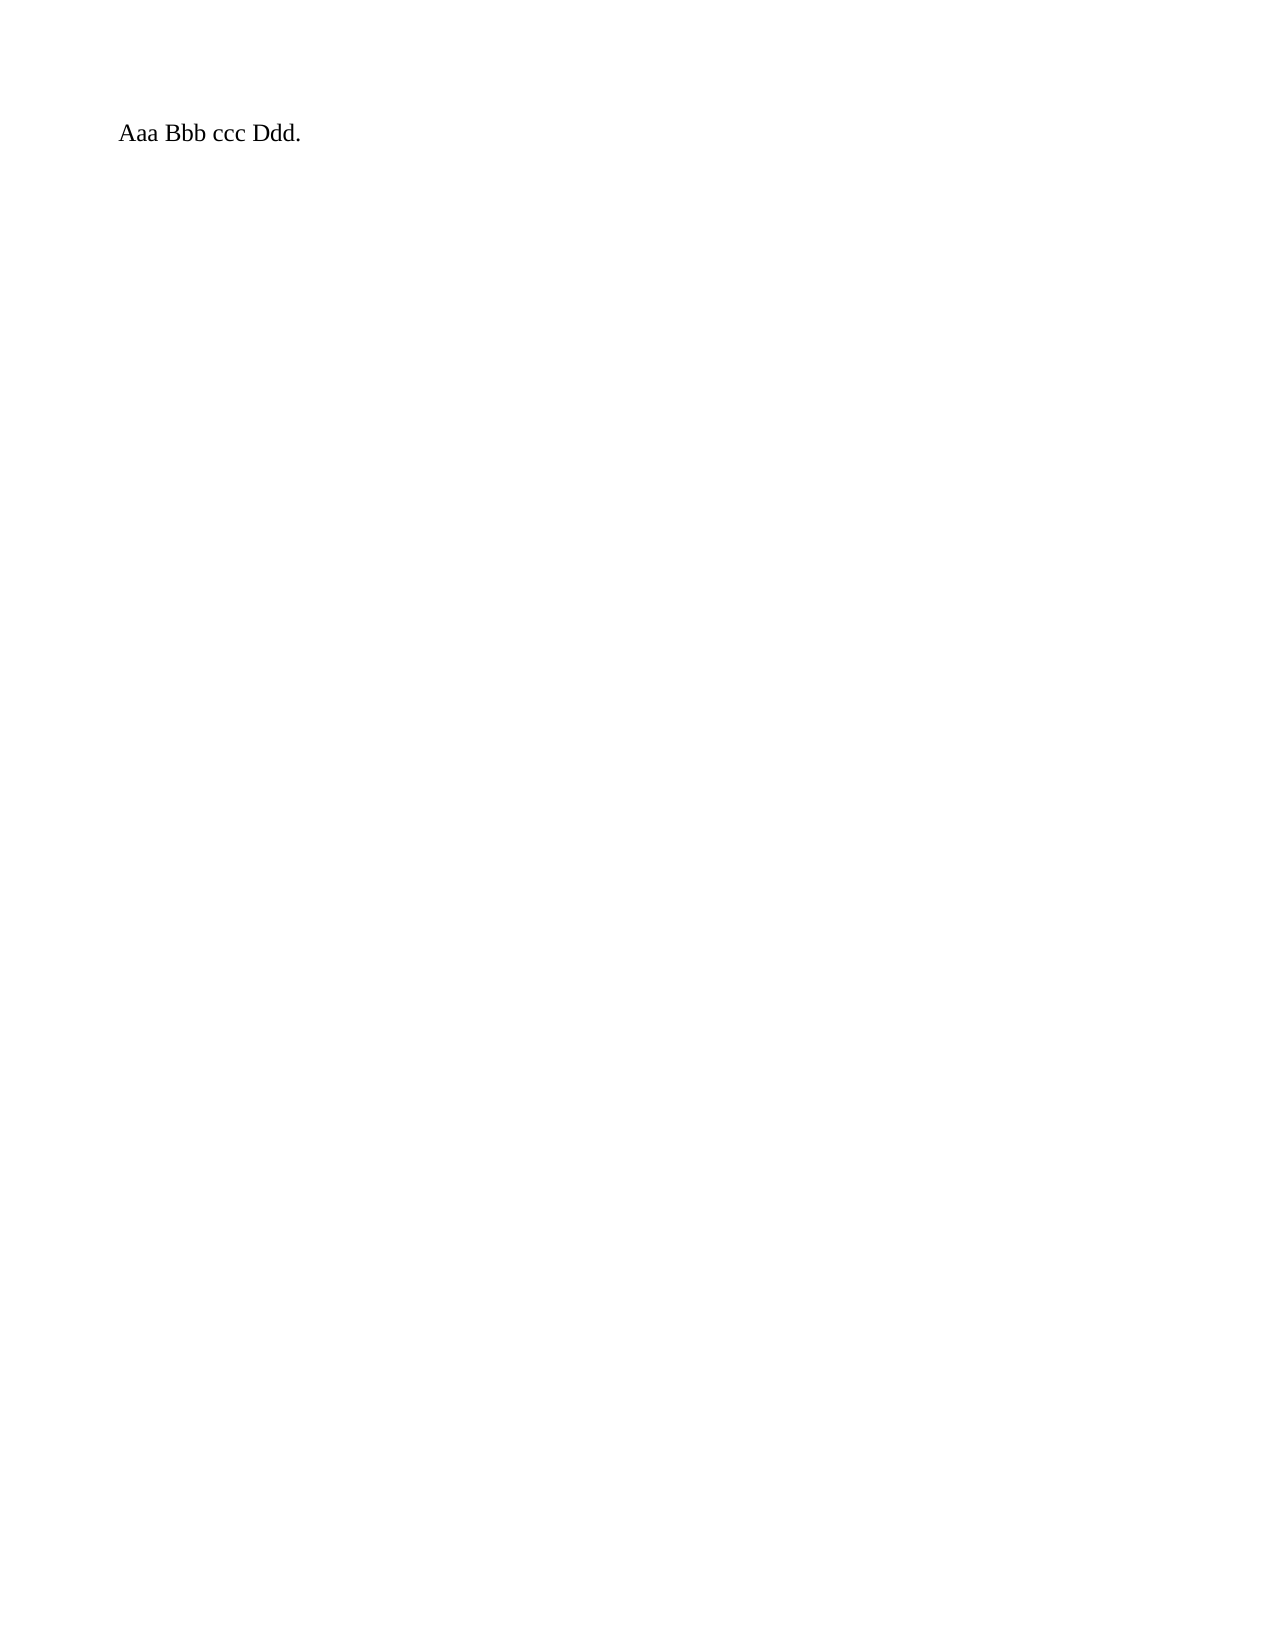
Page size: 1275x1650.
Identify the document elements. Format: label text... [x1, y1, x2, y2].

text Aaa Bbb ccc Ddd. [118, 118, 1157, 147]
